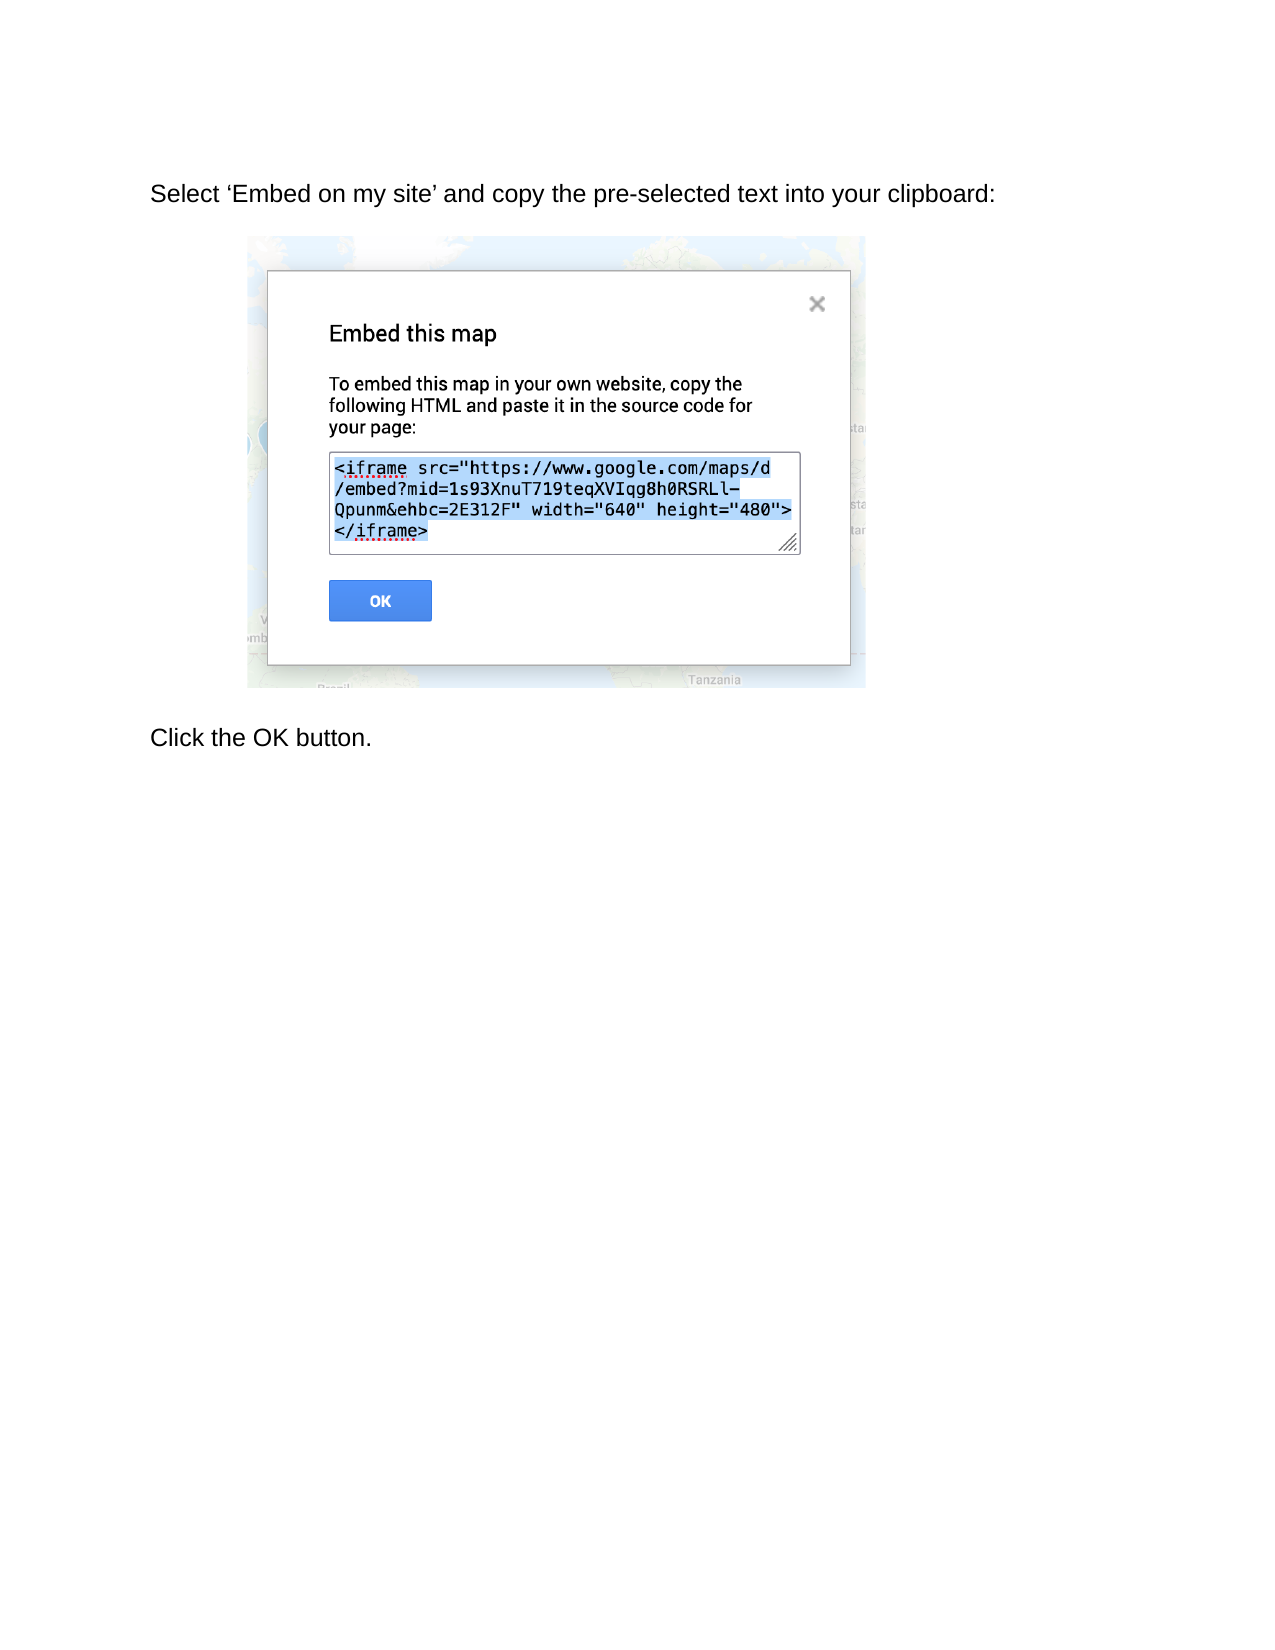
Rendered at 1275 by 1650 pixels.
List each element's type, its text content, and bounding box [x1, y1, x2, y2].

picture [247, 236, 866, 688]
text Select ‘Embed on my site’ and copy the pre-selected text into your clipboard: [150, 179, 1125, 207]
text Click the OK button. [150, 723, 1125, 751]
